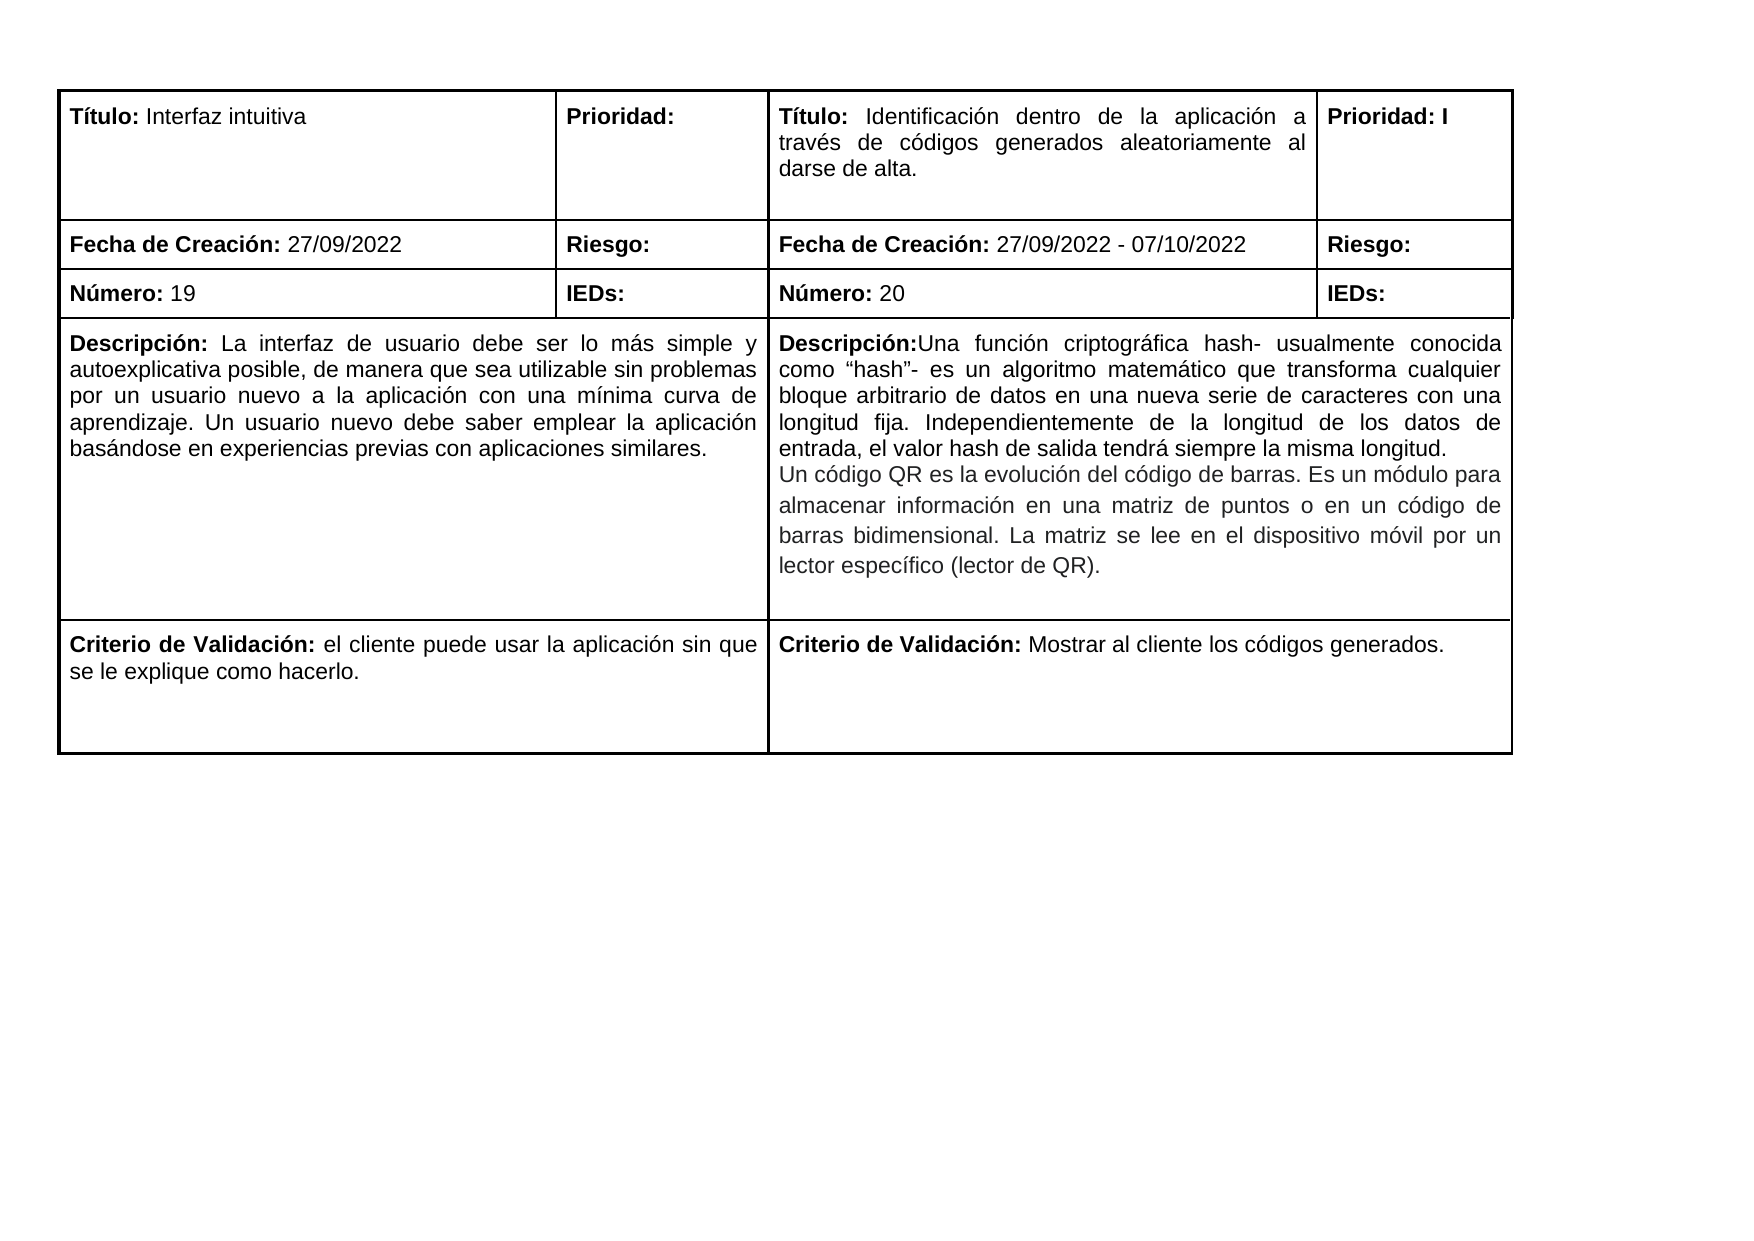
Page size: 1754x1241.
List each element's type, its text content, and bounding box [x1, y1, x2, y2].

table_header Título: Interfaz intuitiva [61, 92, 555, 218]
table_cell Criterio de Validación: el cliente puede usar la aplicación sin que se le explique como hacerlo. [61, 621, 767, 752]
table_cell Número: 20 [770, 270, 1316, 317]
table_cell Criterio de Validación: Mostrar al cliente los códigos generados. [770, 619, 1511, 752]
table_cell Fecha de Creación: 27/09/2022 [61, 221, 555, 268]
table_cell IEDs: [557, 270, 767, 317]
table_header Prioridad: I [1318, 92, 1511, 218]
table_cell Número: 19 [61, 270, 555, 317]
table_header Prioridad: [557, 92, 767, 218]
table_cell Riesgo: [557, 221, 767, 268]
table_cell Riesgo: [1318, 221, 1511, 268]
table_cell Descripción: La interfaz de usuario debe ser lo más simple y autoexplicativa posible, de manera que sea utilizable sin problemas por un usuario nuevo a la aplicación con una mínima curva de aprendizaje. Un usuario nuevo debe saber emplear la aplicación basándose en experiencias previas con aplicaciones similares. [61, 319, 767, 619]
table_cell Descripción:Una función criptográfica hash- usualmente conocida como “hash”- es un algoritmo matemático que transforma cualquier bloque arbitrario de datos en una nueva serie de caracteres con una longitud fija. Independientemente de la longitud de los datos de entrada, el valor hash de salida tendrá siempre la misma longitud. Un código QR es la evolución del código de barras. Es un módulo para almacenar información en una matriz de puntos o en un código de barras bidimensional. La matriz se lee en el dispositivo móvil por un lector específico (lector de QR). [770, 317, 1511, 619]
table_cell IEDs: [1318, 270, 1511, 317]
table_header Título: Identificación dentro de la aplicación a través de códigos generados aleatoriamente al darse de alta. [770, 92, 1316, 218]
table_cell Fecha de Creación: 27/09/2022 - 07/10/2022 [770, 221, 1316, 268]
